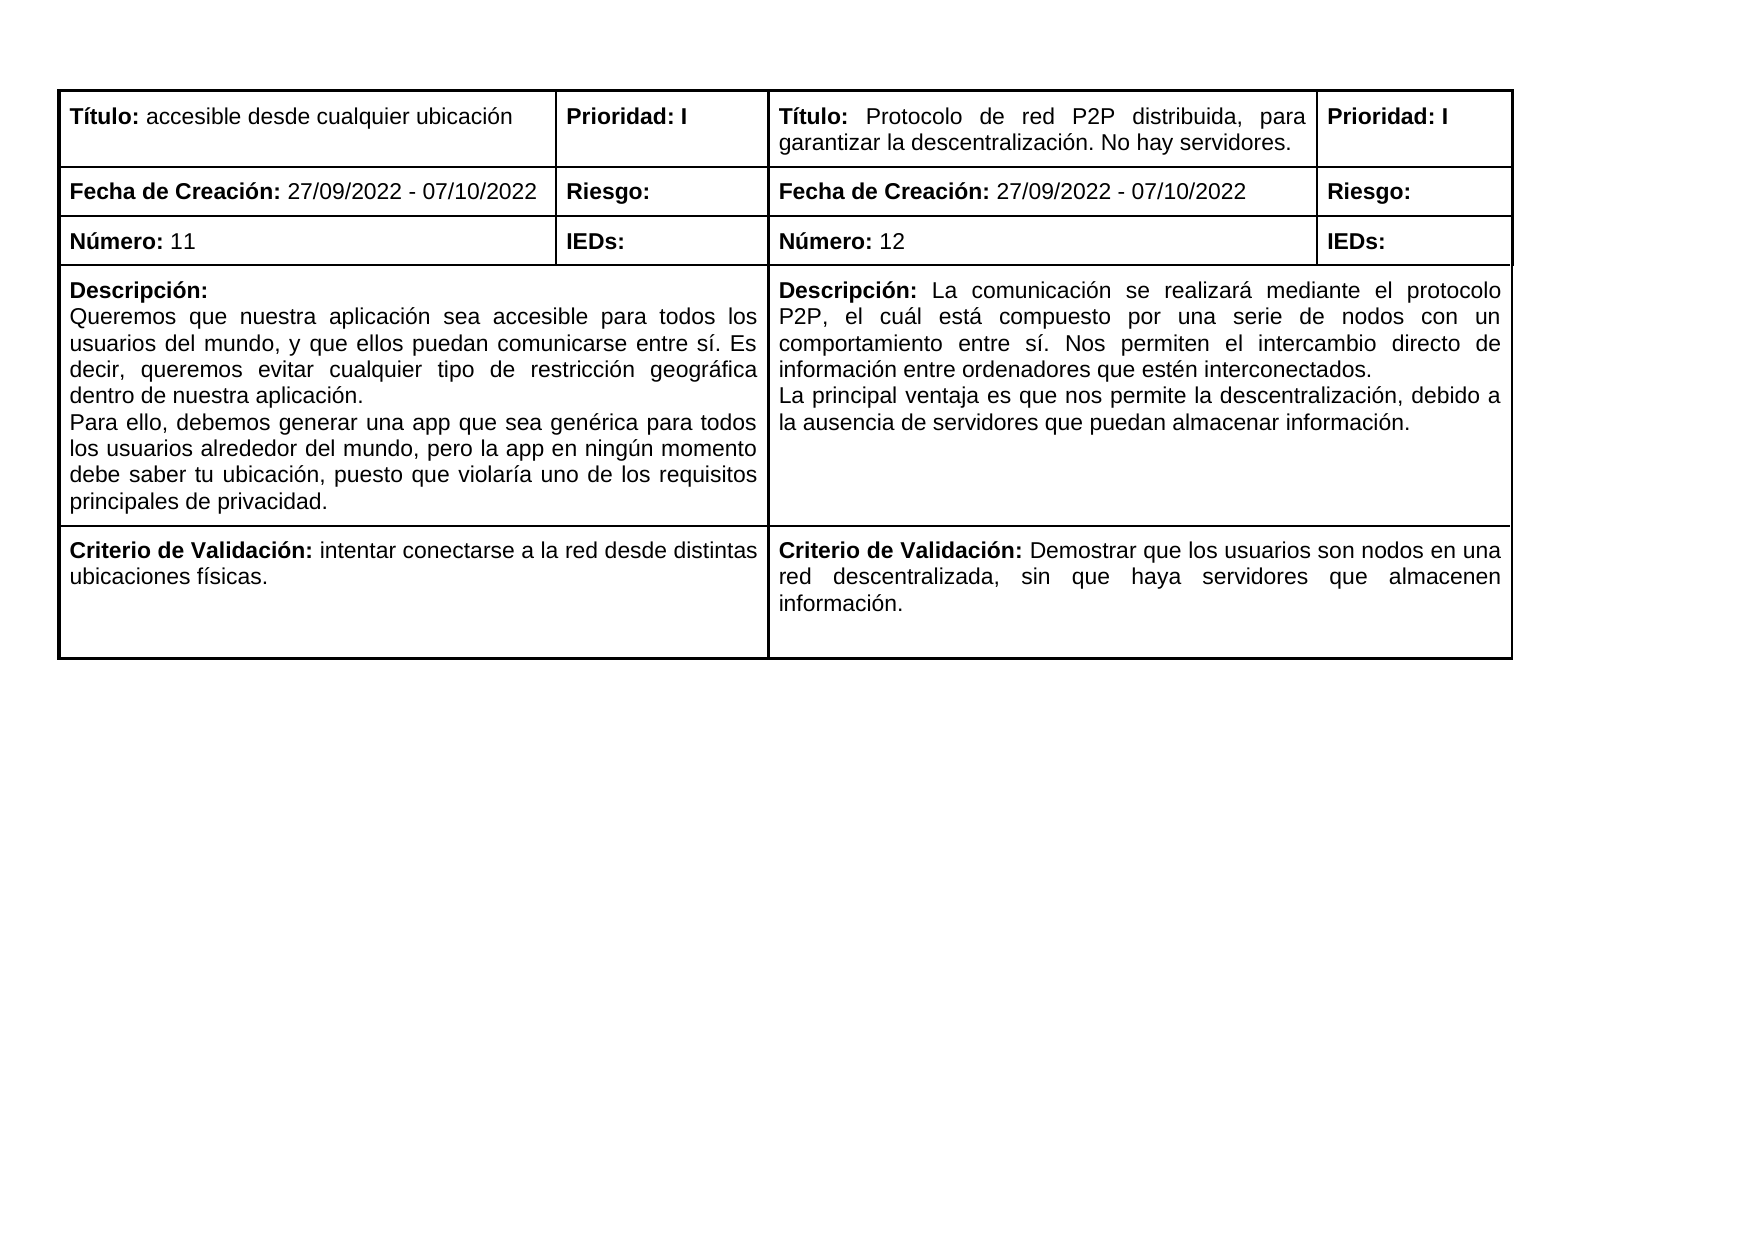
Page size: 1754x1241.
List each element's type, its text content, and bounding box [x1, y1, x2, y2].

table_cell Fecha de Creación: 27/09/2022 - 07/10/2022 [61, 168, 555, 215]
table_cell Número: 11 [61, 217, 555, 264]
table_cell Número: 12 [770, 217, 1316, 264]
table_cell Descripción: Queremos que nuestra aplicación sea accesible para todos los usuarios del mundo, y que ellos puedan comunicarse entre sí. Es decir, queremos evitar cualquier tipo de restricción geográfica dentro de nuestra aplicación. Para ello, debemos generar una app que sea genérica para todos los usuarios alrededor del mundo, pero la app en ningún momento debe saber tu ubicación, puesto que violaría uno de los requisitos principales de privacidad. [61, 266, 767, 524]
table_cell Fecha de Creación: 27/09/2022 - 07/10/2022 [770, 168, 1316, 215]
table_header Título: Protocolo de red P2P distribuida, para garantizar la descentralización. No hay servidores. [770, 92, 1316, 166]
table_cell Riesgo: [1318, 168, 1511, 215]
table_cell Criterio de Validación: intentar conectarse a la red desde distintas ubicaciones físicas. [61, 527, 767, 657]
table_cell Riesgo: [557, 168, 767, 215]
table_cell Criterio de Validación: Demostrar que los usuarios son nodos en una red descentralizada, sin que haya servidores que almacenen información. [770, 525, 1511, 657]
table_header Prioridad: I [557, 92, 767, 166]
table_cell IEDs: [557, 217, 767, 264]
table_header Prioridad: I [1318, 92, 1511, 166]
table_header Título: accesible desde cualquier ubicación [61, 92, 555, 166]
table_cell Descripción: La comunicación se realizará mediante el protocolo P2P, el cuál está compuesto por una serie de nodos con un comportamiento entre sí. Nos permiten el intercambio directo de información entre ordenadores que estén interconectados. La principal ventaja es que nos permite la descentralización, debido a la ausencia de servidores que puedan almacenar información. [770, 264, 1511, 524]
table_cell IEDs: [1318, 217, 1511, 264]
